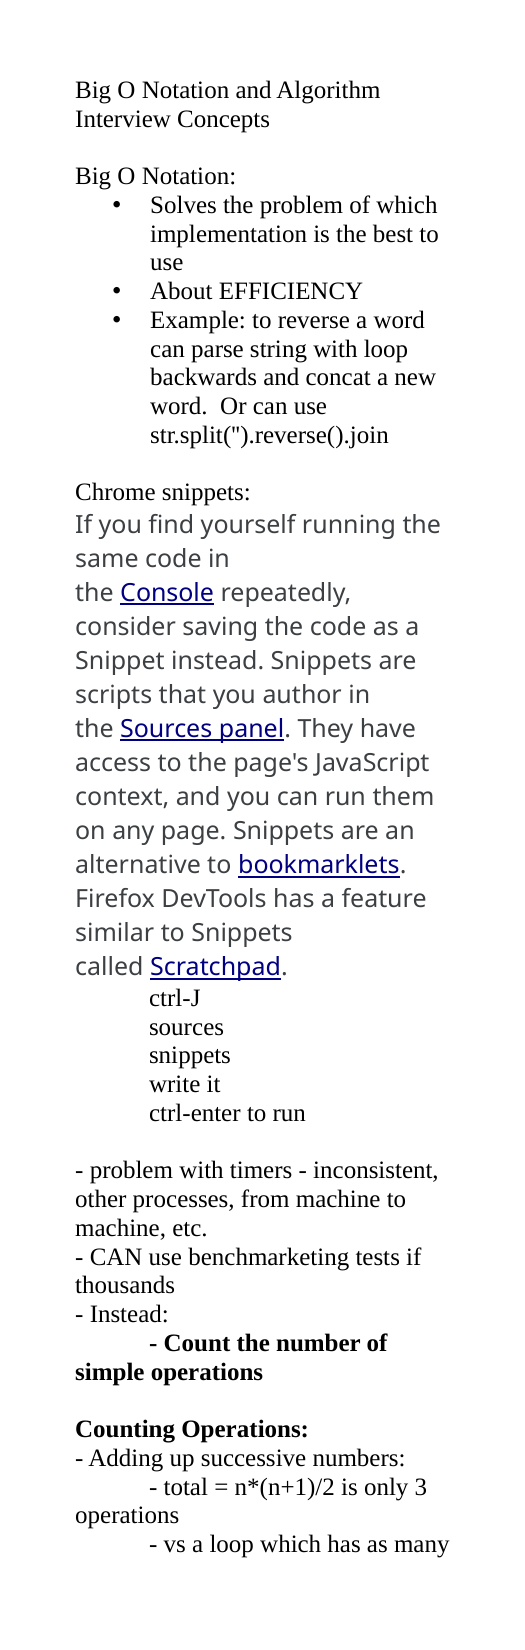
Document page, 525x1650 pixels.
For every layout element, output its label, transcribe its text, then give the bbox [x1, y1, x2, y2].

list Example: to reverse a word can parse string with loop backwards and concat a new word. Or can use str.split('').reverse().join [112, 305, 450, 449]
text Big O Notation: [75, 161, 450, 190]
text - CAN use benchmarketing tests if thousands [75, 1242, 450, 1299]
text If you find yourself running the same code in the Console repeatedly, consider saving the code as a Snippet instead. Snippets are scripts that you author in the Sources panel. They have access to the page's JavaScript context, and you can run them on any page. Snippets are an alternative to bookmarklets. Firefox DevTools has a feature similar to Snippets called Scratchpad. [75, 506, 450, 983]
list Solves the problem of which implementation is the best to use [112, 190, 450, 276]
text - vs a loop which has as many [75, 1529, 450, 1558]
text snippets [75, 1041, 450, 1069]
text - Count the number of simple operations [75, 1328, 450, 1386]
text ctrl-enter to run [75, 1098, 450, 1127]
text sources [75, 1012, 450, 1041]
text - Adding up successive numbers: [75, 1443, 450, 1472]
text - Instead: [75, 1299, 450, 1328]
text write it [75, 1069, 450, 1098]
text Chrome snippets: [75, 477, 450, 506]
text - problem with timers - inconsistent, other processes, from machine to machine, etc. [75, 1156, 450, 1242]
list About EFFICIENCY [112, 276, 450, 305]
text - total = n*(n+1)/2 is only 3 operations [75, 1472, 450, 1529]
text ctrl-J [75, 983, 450, 1012]
text Counting Operations: [75, 1414, 450, 1443]
text Big O Notation and Algorithm Interview Concepts [75, 75, 450, 132]
